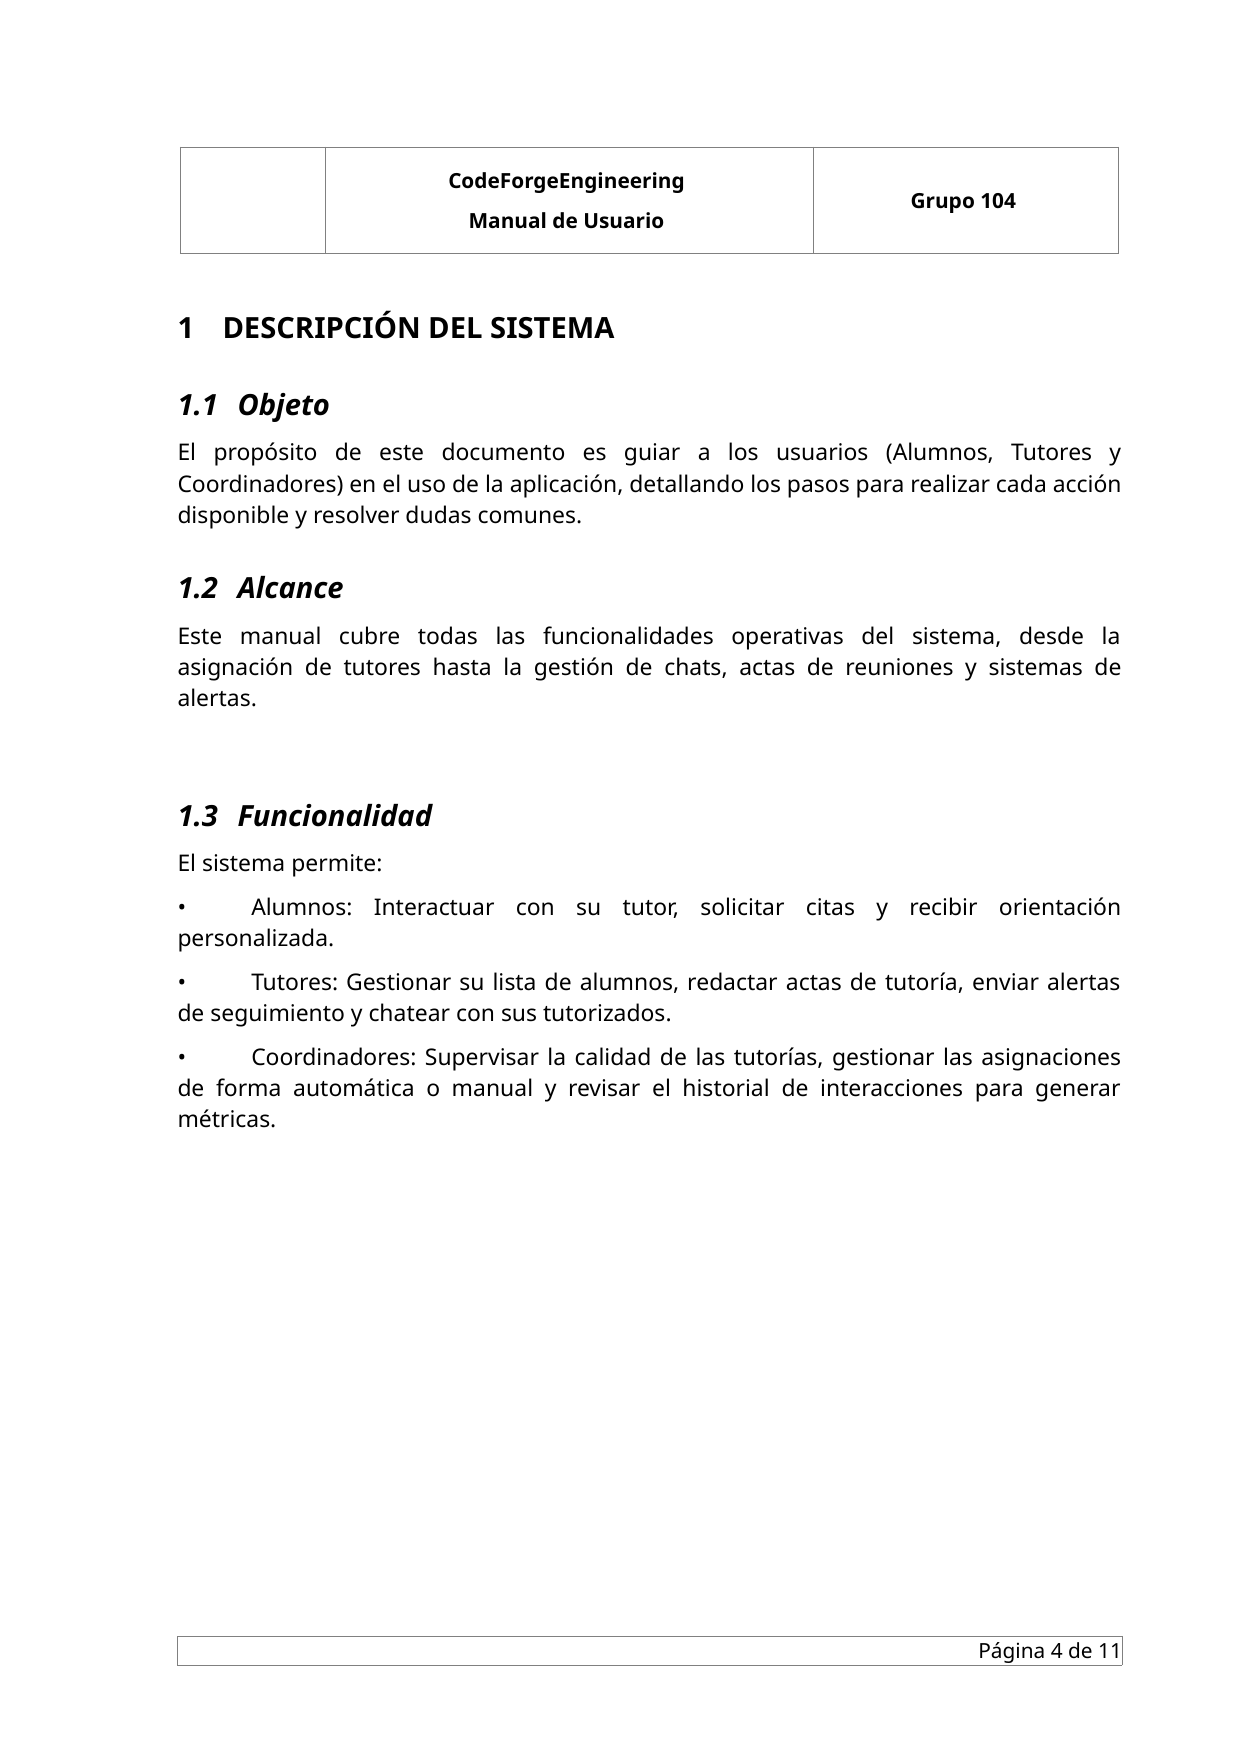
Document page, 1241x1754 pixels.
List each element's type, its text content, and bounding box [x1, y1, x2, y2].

text El sistema permite: [177, 847, 1122, 878]
subtitle Objeto [177, 384, 1122, 424]
text El propósito de este documento es guiar a los usuarios (Alumnos, Tutores y Coordinadores) en el uso de la aplicación, detallando los pasos para realizar cada acción disponible y resolver dudas comunes. [177, 436, 1122, 530]
text Este manual cubre todas las funcionalidades operativas del sistema, desde la asignación de tutores hasta la gestión de chats, actas de reuniones y sistemas de alertas. [177, 620, 1122, 713]
subtitle DESCRIPCIÓN DEL SISTEMA [177, 307, 1122, 347]
text • Alumnos: Interactuar con su tutor, solicitar citas y recibir orientación personalizada. [177, 891, 1122, 953]
subtitle Alcance [177, 568, 1122, 607]
text • Coordinadores: Supervisar la calidad de las tutorías, gestionar las asignaciones de forma automática o manual y revisar el historial de interacciones para generar métricas. [177, 1041, 1122, 1134]
text • Tutores: Gestionar su lista de alumnos, redactar actas de tutoría, enviar alertas de seguimiento y chatear con sus tutorizados. [177, 966, 1122, 1028]
subtitle Funcionalidad [177, 795, 1122, 834]
